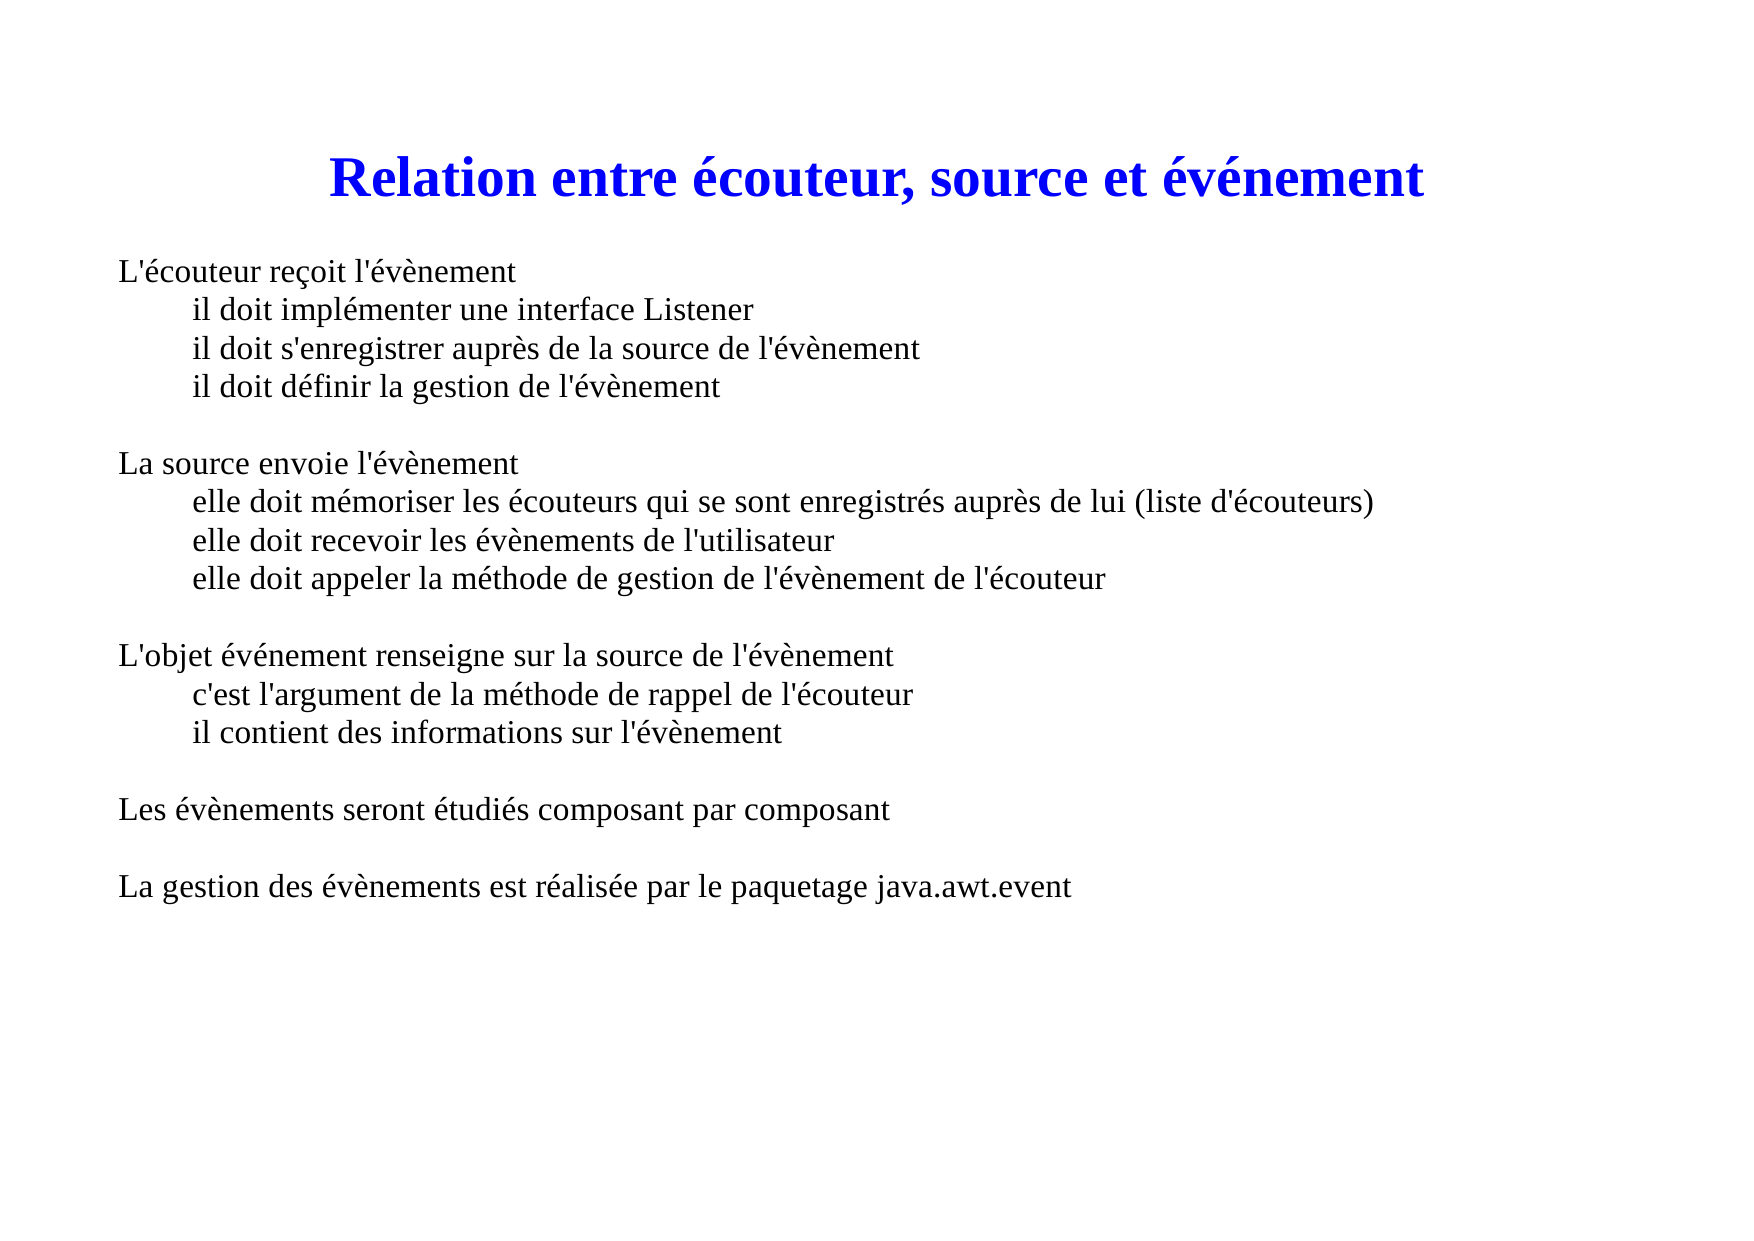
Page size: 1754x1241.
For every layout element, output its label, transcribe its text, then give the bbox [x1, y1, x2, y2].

text elle doit recevoir les évènements de l'utilisateur [118, 520, 1636, 558]
text il doit s'enregistrer auprès de la source de l'évènement [118, 328, 1636, 366]
subtitle Relation entre écouteur, source et événement [118, 143, 1636, 209]
text La source envoie l'évènement [118, 443, 1636, 481]
text Les évènements seront étudiés composant par composant [118, 789, 1636, 827]
text L'écouteur reçoit l'évènement [118, 251, 1636, 289]
text L'objet événement renseigne sur la source de l'évènement [118, 635, 1636, 673]
text elle doit appeler la méthode de gestion de l'évènement de l'écouteur [118, 558, 1636, 597]
text il doit définir la gestion de l'évènement [118, 366, 1636, 404]
text il doit implémenter une interface Listener [118, 289, 1636, 328]
text elle doit mémoriser les écouteurs qui se sont enregistrés auprès de lui (liste d'écouteurs) [118, 481, 1636, 520]
text La gestion des évènements est réalisée par le paquetage java.awt.event [118, 866, 1636, 904]
text c'est l'argument de la méthode de rappel de l'écouteur [118, 673, 1636, 712]
text il contient des informations sur l'évènement [118, 712, 1636, 750]
